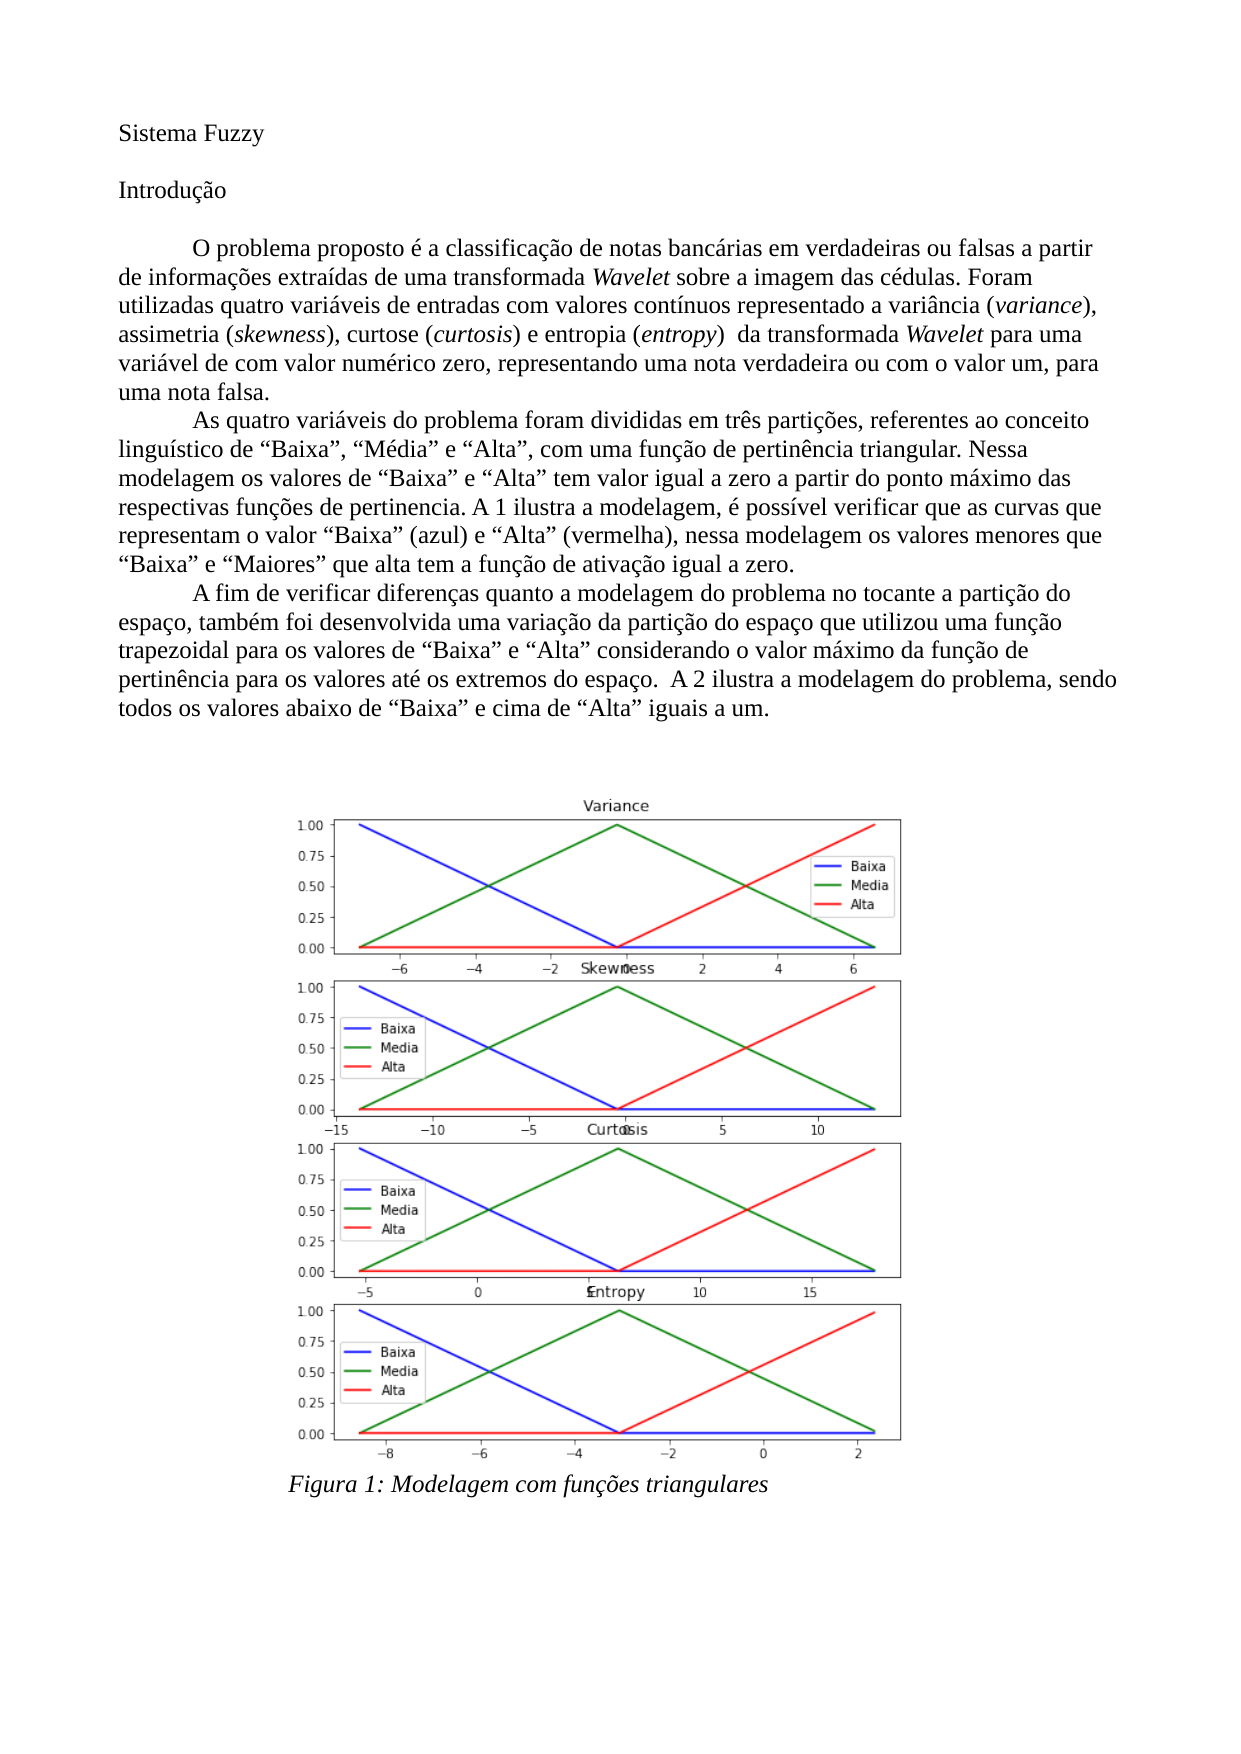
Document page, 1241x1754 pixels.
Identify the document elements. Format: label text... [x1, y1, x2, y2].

text O problema proposto é a classificação de notas bancárias em verdadeiras ou falsas a partir de informações extraídas de uma transformada Wavelet sobre a imagem das cédulas. Foram utilizadas quatro variáveis de entradas com valores contínuos representado a variância (variance), assimetria (skewness), curtose (curtosis) e entropia (entropy) da transformada Wavelet para uma variável de com valor numérico zero, representando uma nota verdadeira ou com o valor um, para uma nota falsa. [118, 233, 1122, 406]
text Sistema Fuzzy [118, 118, 1122, 147]
text Figura 1: Modelagem com funções triangulares [288, 1470, 913, 1498]
text [288, 774, 913, 790]
text Introdução [118, 176, 1122, 204]
text As quatro variáveis do problema foram divididas em três partições, referentes ao conceito linguístico de “Baixa”, “Média” e “Alta”, com uma função de pertinência triangular. Nessa modelagem os valores de “Baixa” e “Alta” tem valor igual a zero a partir do ponto máximo das respectivas funções de pertinencia. A Figura 1 ilustra a modelagem, é possível verificar que as curvas que representam o valor “Baixa” (azul) e “Alta” (vermelha), nessa modelagem os valores menores que “Baixa” e “Maiores” que alta tem a função de ativação igual a zero. [118, 406, 1122, 578]
picture [288, 790, 913, 1470]
text A fim de verificar diferenças quanto a modelagem do problema no tocante a partição do espaço, também foi desenvolvida uma variação da partição do espaço que utilizou uma função trapezoidal para os valores de “Baixa” e “Alta” considerando o valor máximo da função de pertinência para os valores até os extremos do espaço. A Figura 2 ilustra a modelagem do problema, sendo todos os valores abaixo de “Baixa” e cima de “Alta” iguais a um. [118, 578, 1122, 722]
